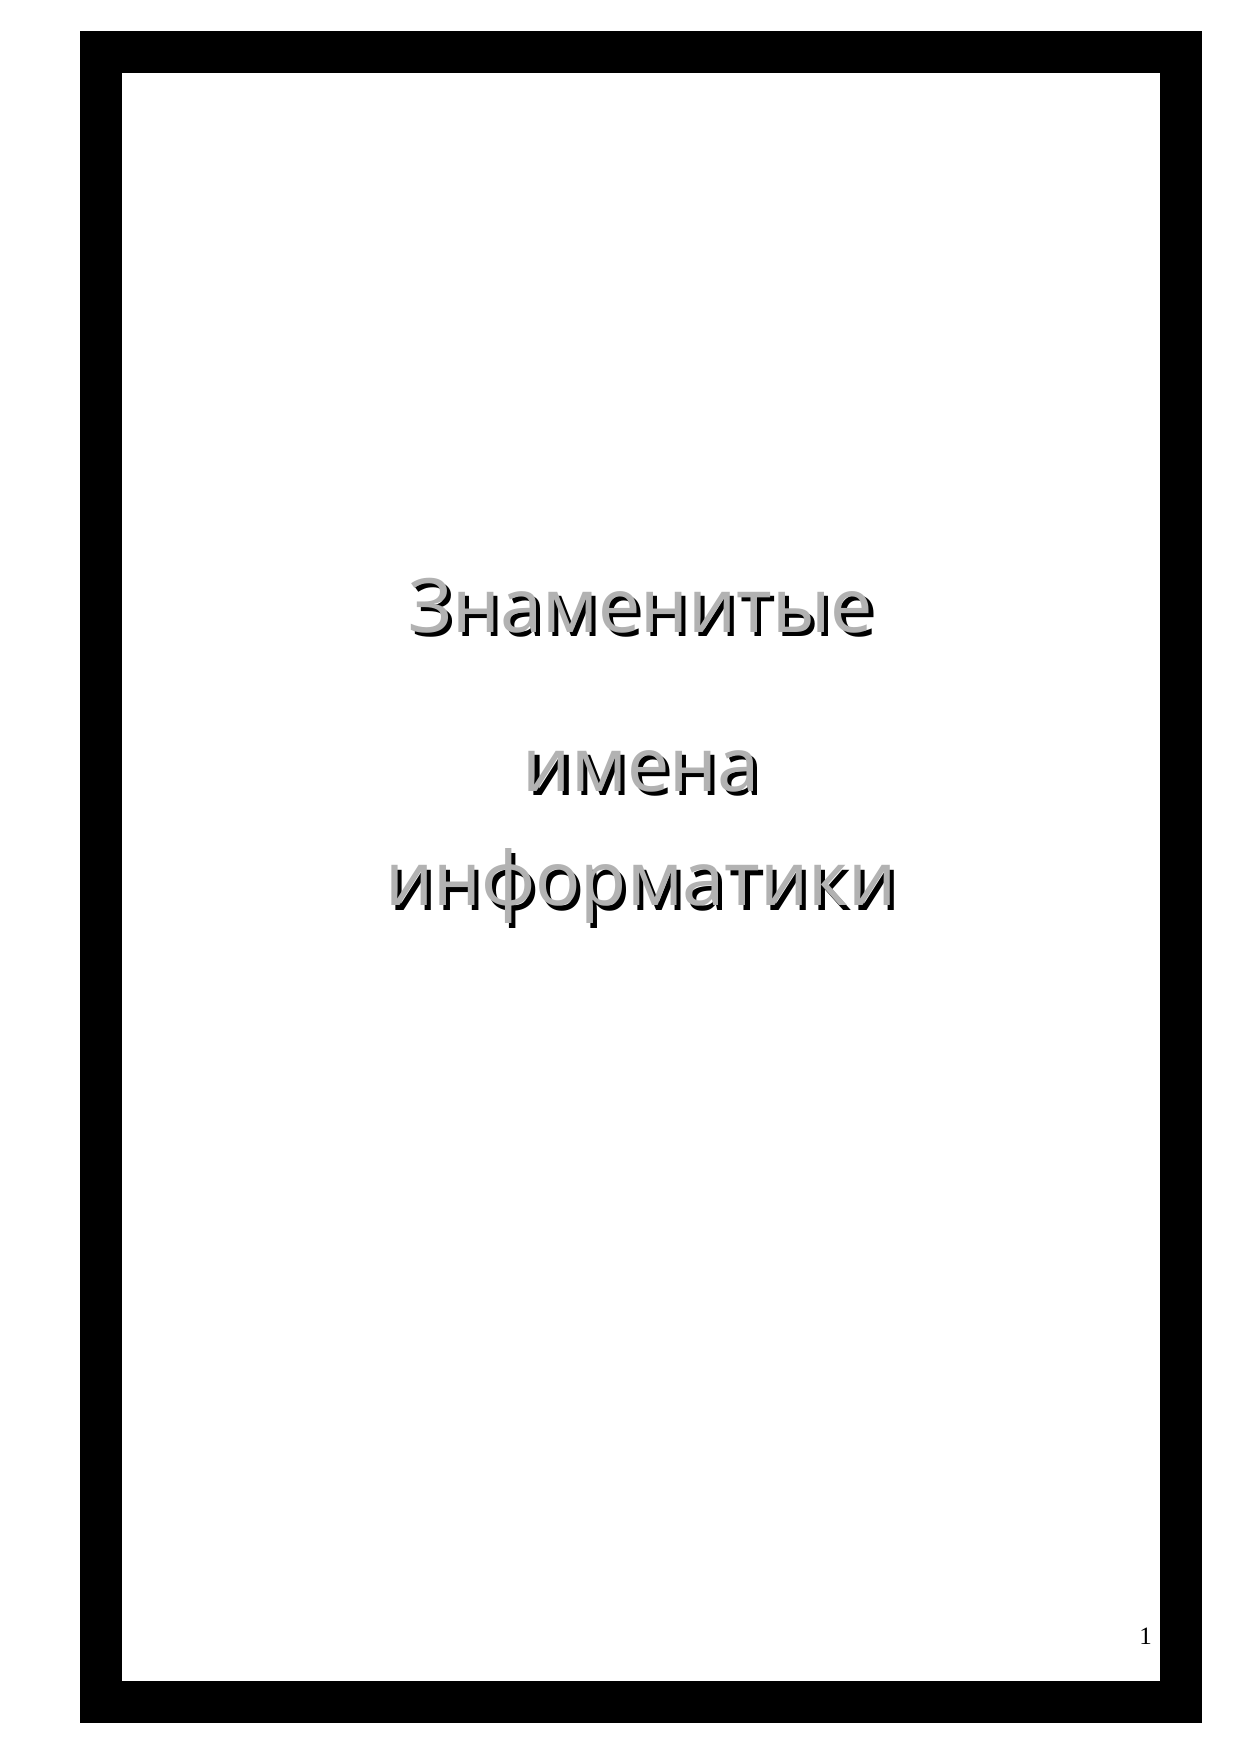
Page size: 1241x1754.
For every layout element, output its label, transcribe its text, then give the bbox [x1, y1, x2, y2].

text имена [400, 711, 882, 811]
text информатики [162, 826, 1120, 928]
text Знаменитые [171, 552, 1110, 654]
